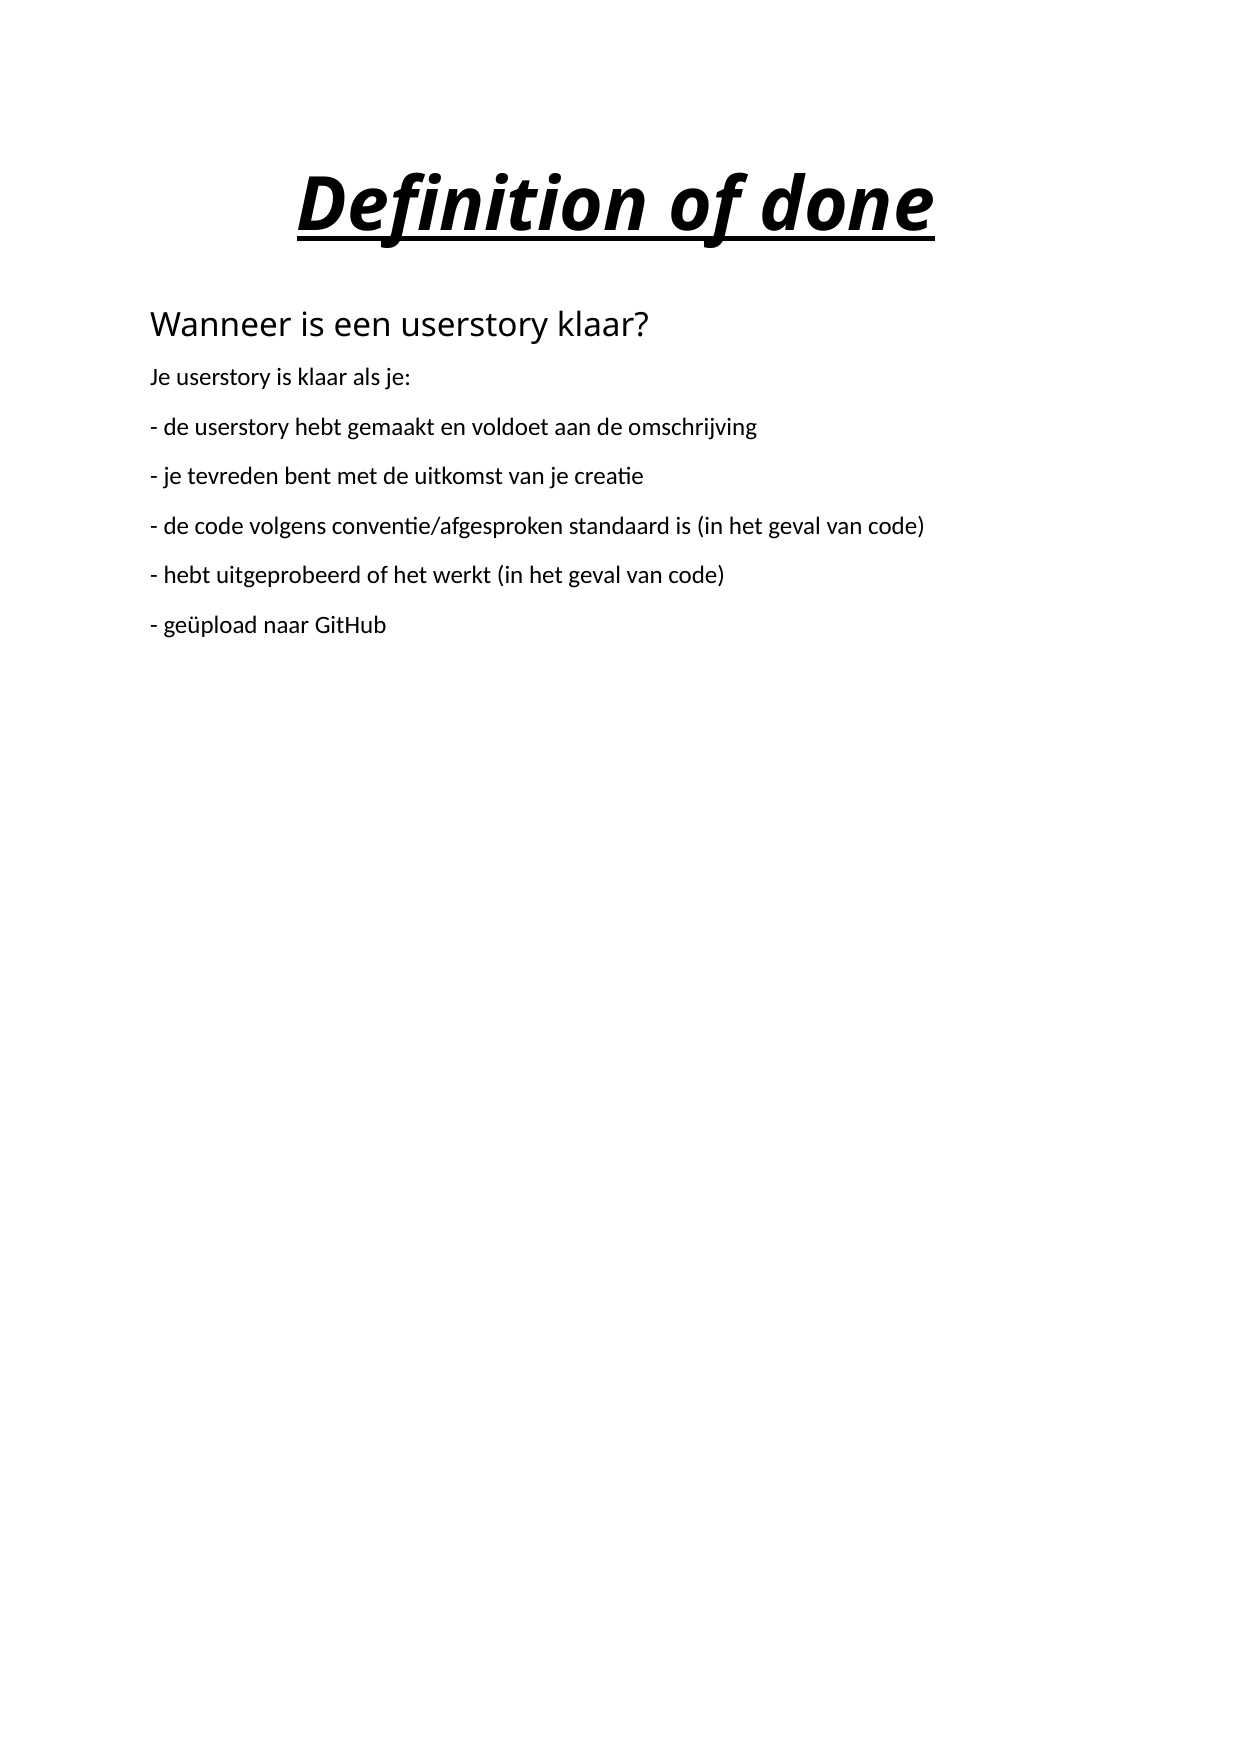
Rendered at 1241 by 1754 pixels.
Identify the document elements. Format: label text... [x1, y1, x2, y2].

text - de userstory hebt gemaakt en voldoet aan de omschrijving [150, 411, 1090, 441]
text - je tevreden bent met de uitkomst van je creatie [150, 461, 1090, 491]
text Definition of done [150, 150, 1090, 252]
subtitle Wanneer is een userstory klaar? [150, 301, 1090, 346]
text - hebt uitgeprobeerd of het werkt (in het geval van code) [150, 560, 1090, 590]
text - geüpload naar GitHub [150, 609, 1090, 640]
text Je userstory is klaar als je: [150, 361, 1090, 392]
text - de code volgens conventie/afgesproken standaard is (in het geval van code) [150, 510, 1090, 541]
